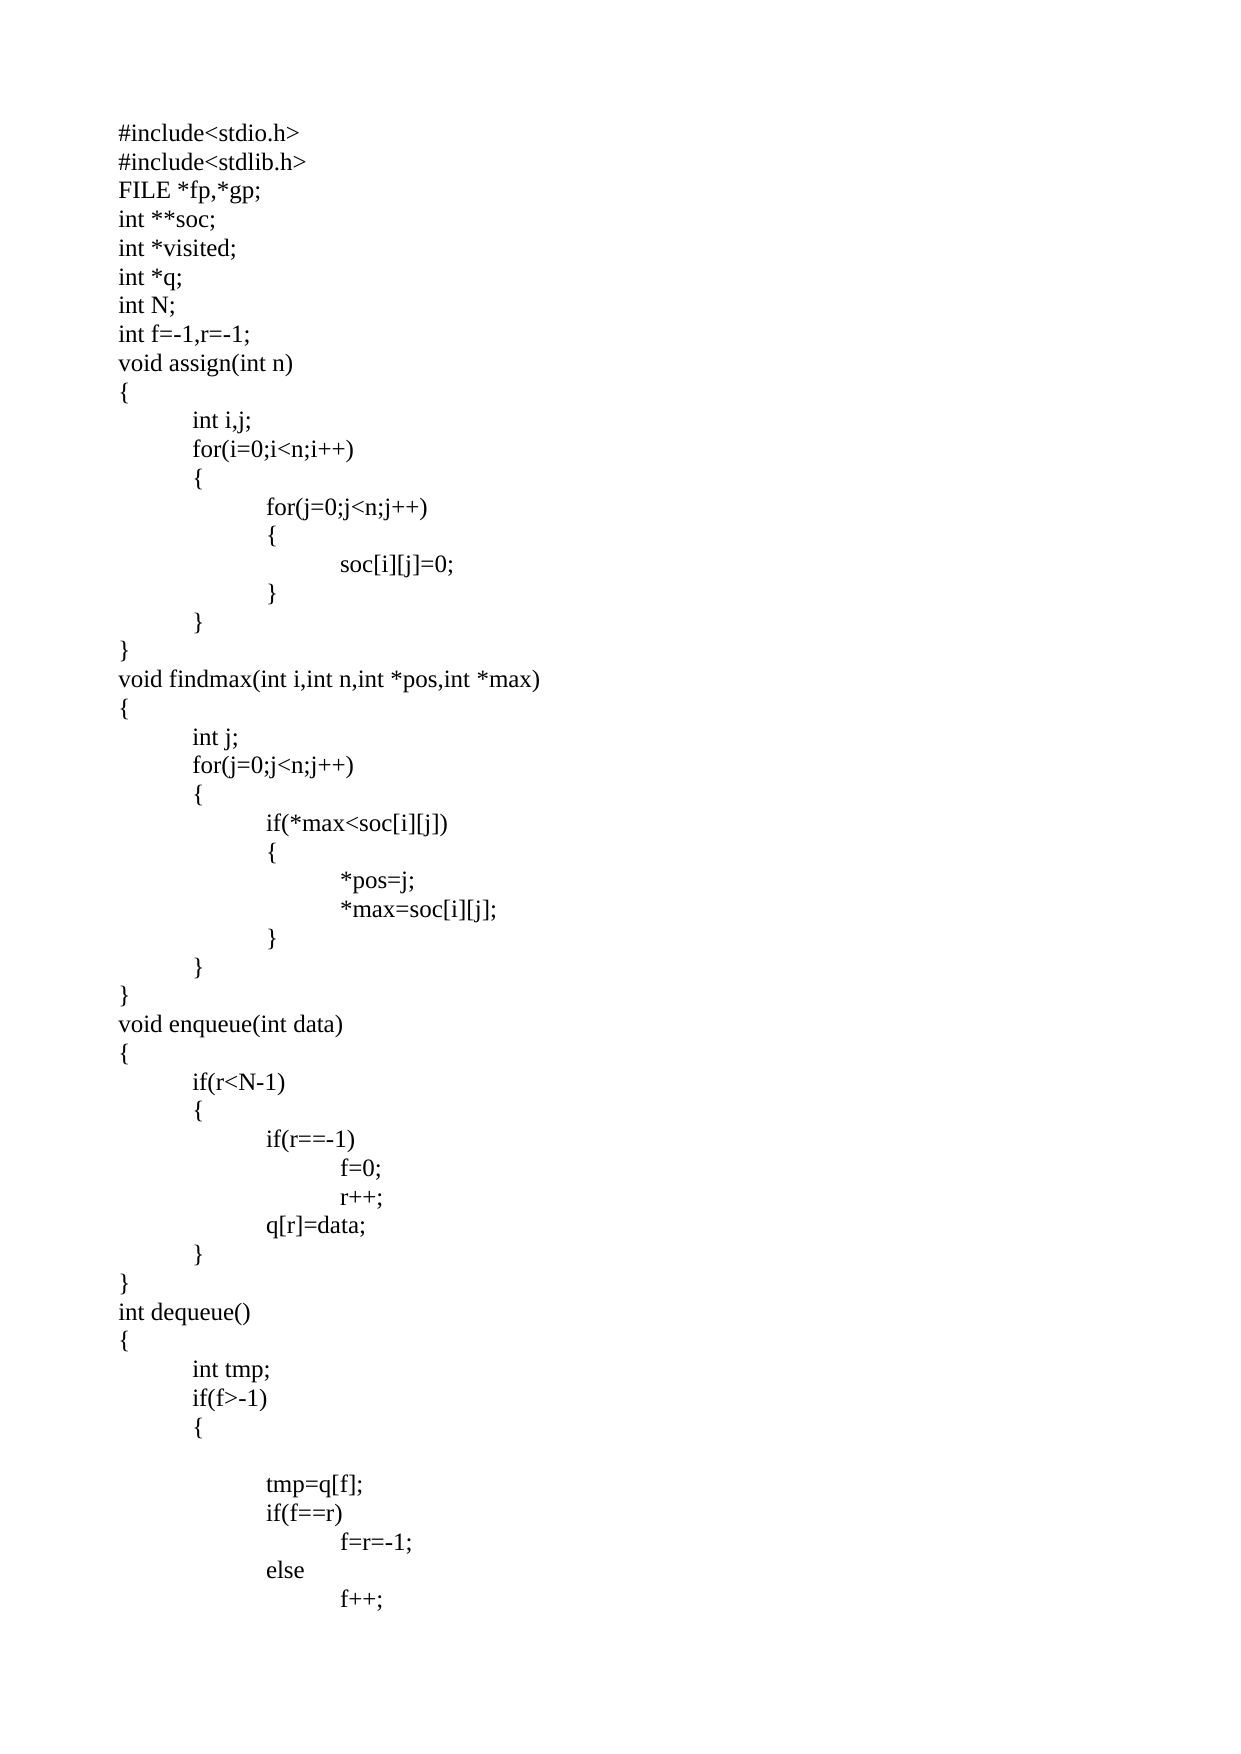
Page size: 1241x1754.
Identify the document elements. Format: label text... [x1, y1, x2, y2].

text int tmp; [118, 1354, 1122, 1383]
text FILE *fp,*gp; [118, 176, 1122, 204]
text } [118, 1268, 1122, 1297]
text tmp=q[f]; [118, 1469, 1122, 1498]
text { [118, 1096, 1122, 1124]
text void enqueue(int data) [118, 1009, 1122, 1038]
text { [118, 693, 1122, 722]
text int *visited; [118, 233, 1122, 262]
text for(i=0;i<n;i++) [118, 434, 1122, 463]
text if(f>-1) [118, 1383, 1122, 1412]
text { [118, 463, 1122, 492]
text { [118, 779, 1122, 808]
text } [118, 607, 1122, 636]
text int dequeue() [118, 1297, 1122, 1326]
text } [118, 578, 1122, 607]
text { [118, 837, 1122, 866]
text f++; [118, 1584, 1122, 1613]
text if(r<N-1) [118, 1067, 1122, 1096]
text else [118, 1556, 1122, 1584]
text #include<stdio.h> [118, 118, 1122, 147]
text for(j=0;j<n;j++) [118, 492, 1122, 521]
text void findmax(int i,int n,int *pos,int *max) [118, 664, 1122, 693]
text soc[i][j]=0; [118, 549, 1122, 578]
text } [118, 1239, 1122, 1268]
text *pos=j; [118, 866, 1122, 894]
text int i,j; [118, 406, 1122, 434]
text if(r==-1) [118, 1124, 1122, 1153]
text if(*max<soc[i][j]) [118, 808, 1122, 837]
text *max=soc[i][j]; [118, 894, 1122, 923]
text { [118, 1038, 1122, 1067]
text } [118, 636, 1122, 664]
text } [118, 923, 1122, 952]
text { [118, 1326, 1122, 1354]
text r++; [118, 1182, 1122, 1211]
text int **soc; [118, 204, 1122, 233]
text q[r]=data; [118, 1211, 1122, 1239]
text } [118, 952, 1122, 981]
text #include<stdlib.h> [118, 147, 1122, 176]
text f=r=-1; [118, 1527, 1122, 1556]
text int N; [118, 291, 1122, 319]
text if(f==r) [118, 1498, 1122, 1527]
text { [118, 377, 1122, 406]
text int *q; [118, 262, 1122, 291]
text for(j=0;j<n;j++) [118, 751, 1122, 779]
text } [118, 981, 1122, 1009]
text { [118, 521, 1122, 549]
text void assign(int n) [118, 348, 1122, 377]
text { [118, 1412, 1122, 1441]
text f=0; [118, 1153, 1122, 1182]
text int j; [118, 722, 1122, 751]
text int f=-1,r=-1; [118, 319, 1122, 348]
